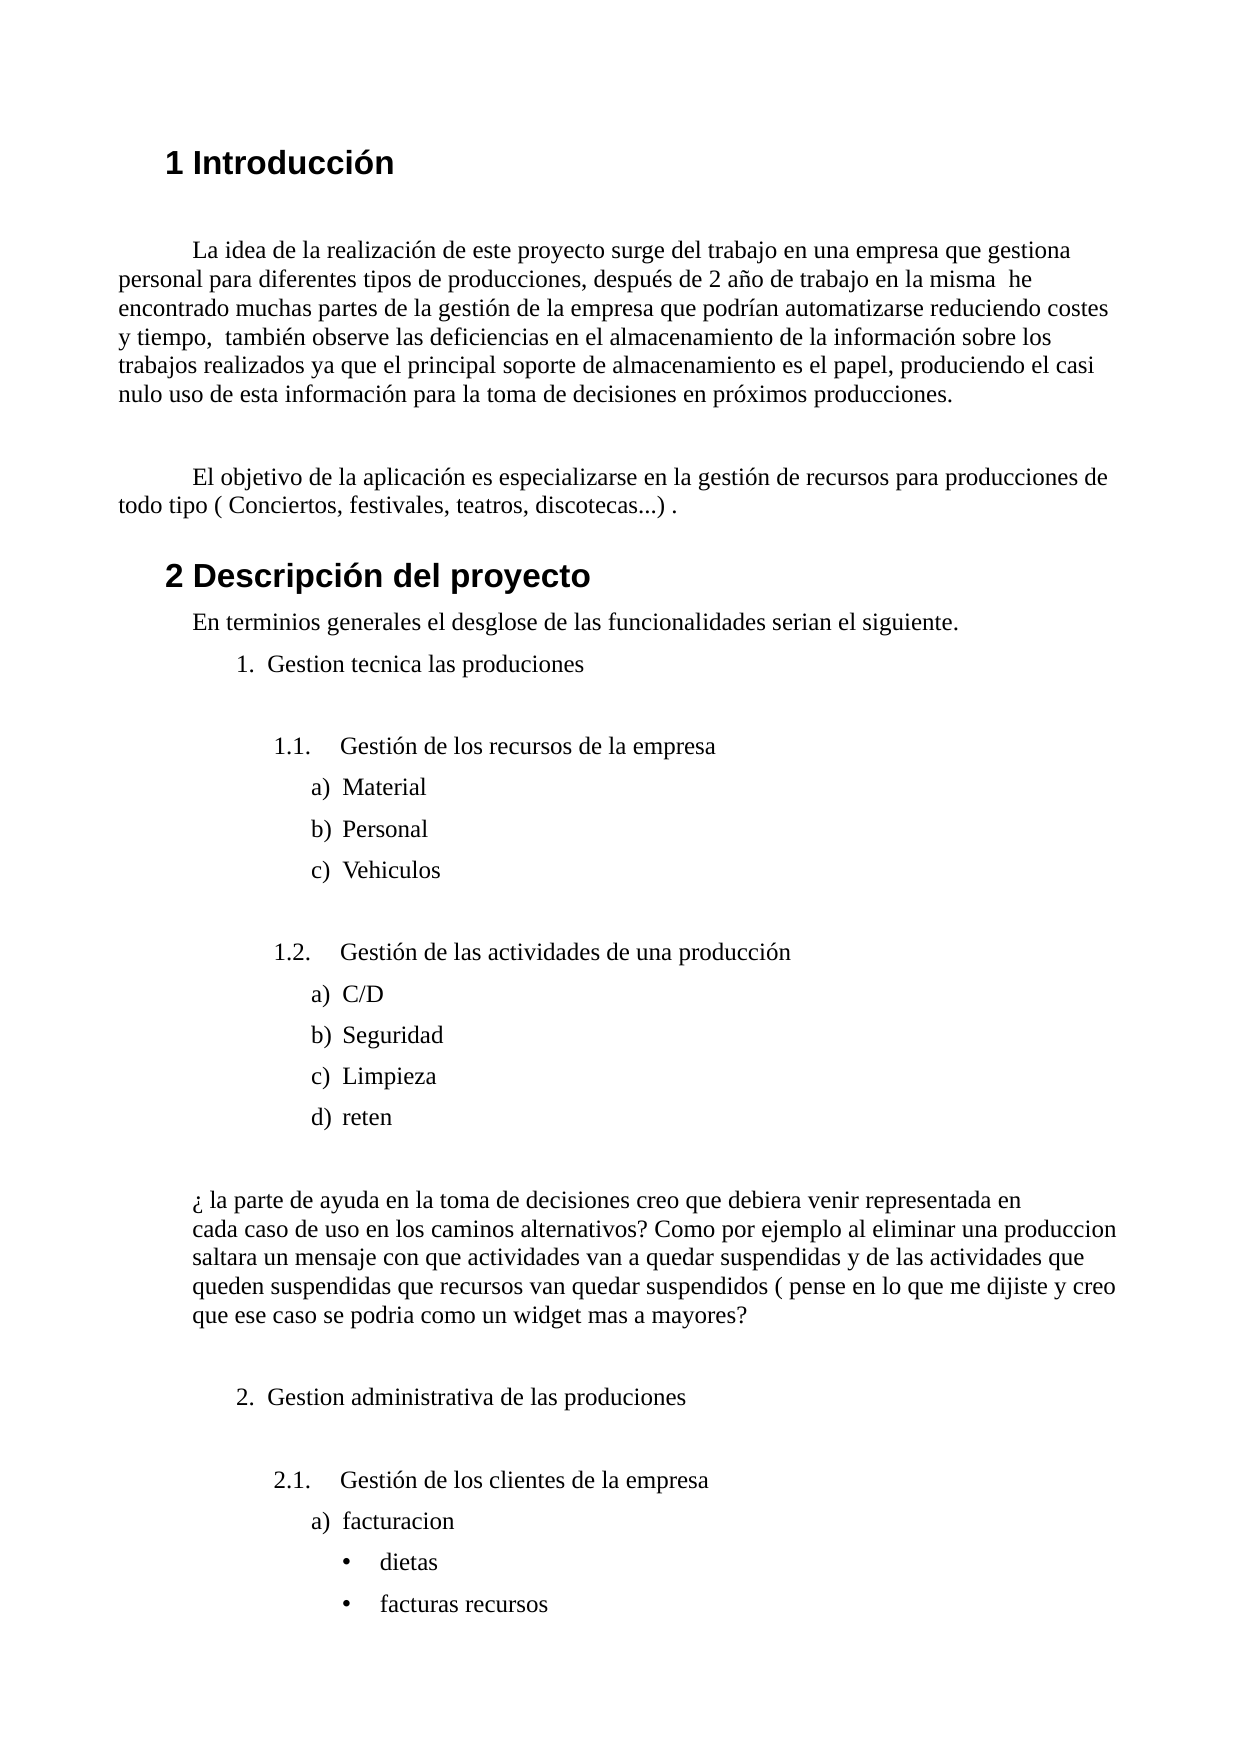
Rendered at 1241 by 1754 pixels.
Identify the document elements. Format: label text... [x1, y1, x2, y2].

list Vehiculos [304, 855, 1122, 884]
text En terminios generales el desglose de las funcionalidades serian el siguiente. [118, 607, 1122, 636]
list Gestión de los recursos de la empresa [267, 731, 1122, 760]
list Material [304, 772, 1122, 801]
list Gestion tecnica las produciones [229, 649, 1122, 677]
list Seguridad [304, 1020, 1122, 1049]
list Gestion administrativa de las produciones [229, 1382, 1122, 1411]
list Gestión de las actividades de una producción [267, 937, 1122, 966]
text ¿ la parte de ayuda en la toma de decisiones creo que debiera venir representada en cada caso de uso en los caminos alternativos? Como por ejemplo al eliminar una produccion saltara un mensaje con que actividades van a quedar suspendidas y de las actividades que queden suspendidas que recursos van quedar suspendidos ( pense en lo que me dijiste y creo que ese caso se podria como un widget mas a mayores? [118, 1185, 1122, 1329]
list reten [304, 1102, 1122, 1131]
text El objetivo de la aplicación es especializarse en la gestión de recursos para producciones de todo tipo ( Conciertos, festivales, teatros, discotecas...) . [118, 462, 1122, 519]
list Limpieza [304, 1061, 1122, 1090]
list facturas recursos [342, 1589, 1122, 1617]
list Personal [304, 814, 1122, 842]
list facturacion [304, 1506, 1122, 1535]
list dietas [342, 1547, 1122, 1576]
text La idea de la realización de este proyecto surge del trabajo en una empresa que gestiona personal para diferentes tipos de producciones, después de 2 año de trabajo en la misma he encontrado muchas partes de la gestión de la empresa que podrían automatizarse reduciendo costes y tiempo, también observe las deficiencias en el almacenamiento de la información sobre los trabajos realizados ya que el principal soporte de almacenamiento es el papel, produciendo el casi nulo uso de esta información para la toma de decisiones en próximos producciones. [118, 235, 1122, 408]
subtitle Introducción [156, 143, 1122, 182]
subtitle Descripción del proyecto [156, 557, 1122, 595]
list Gestión de los clientes de la empresa [267, 1465, 1122, 1494]
list C/D [304, 979, 1122, 1007]
